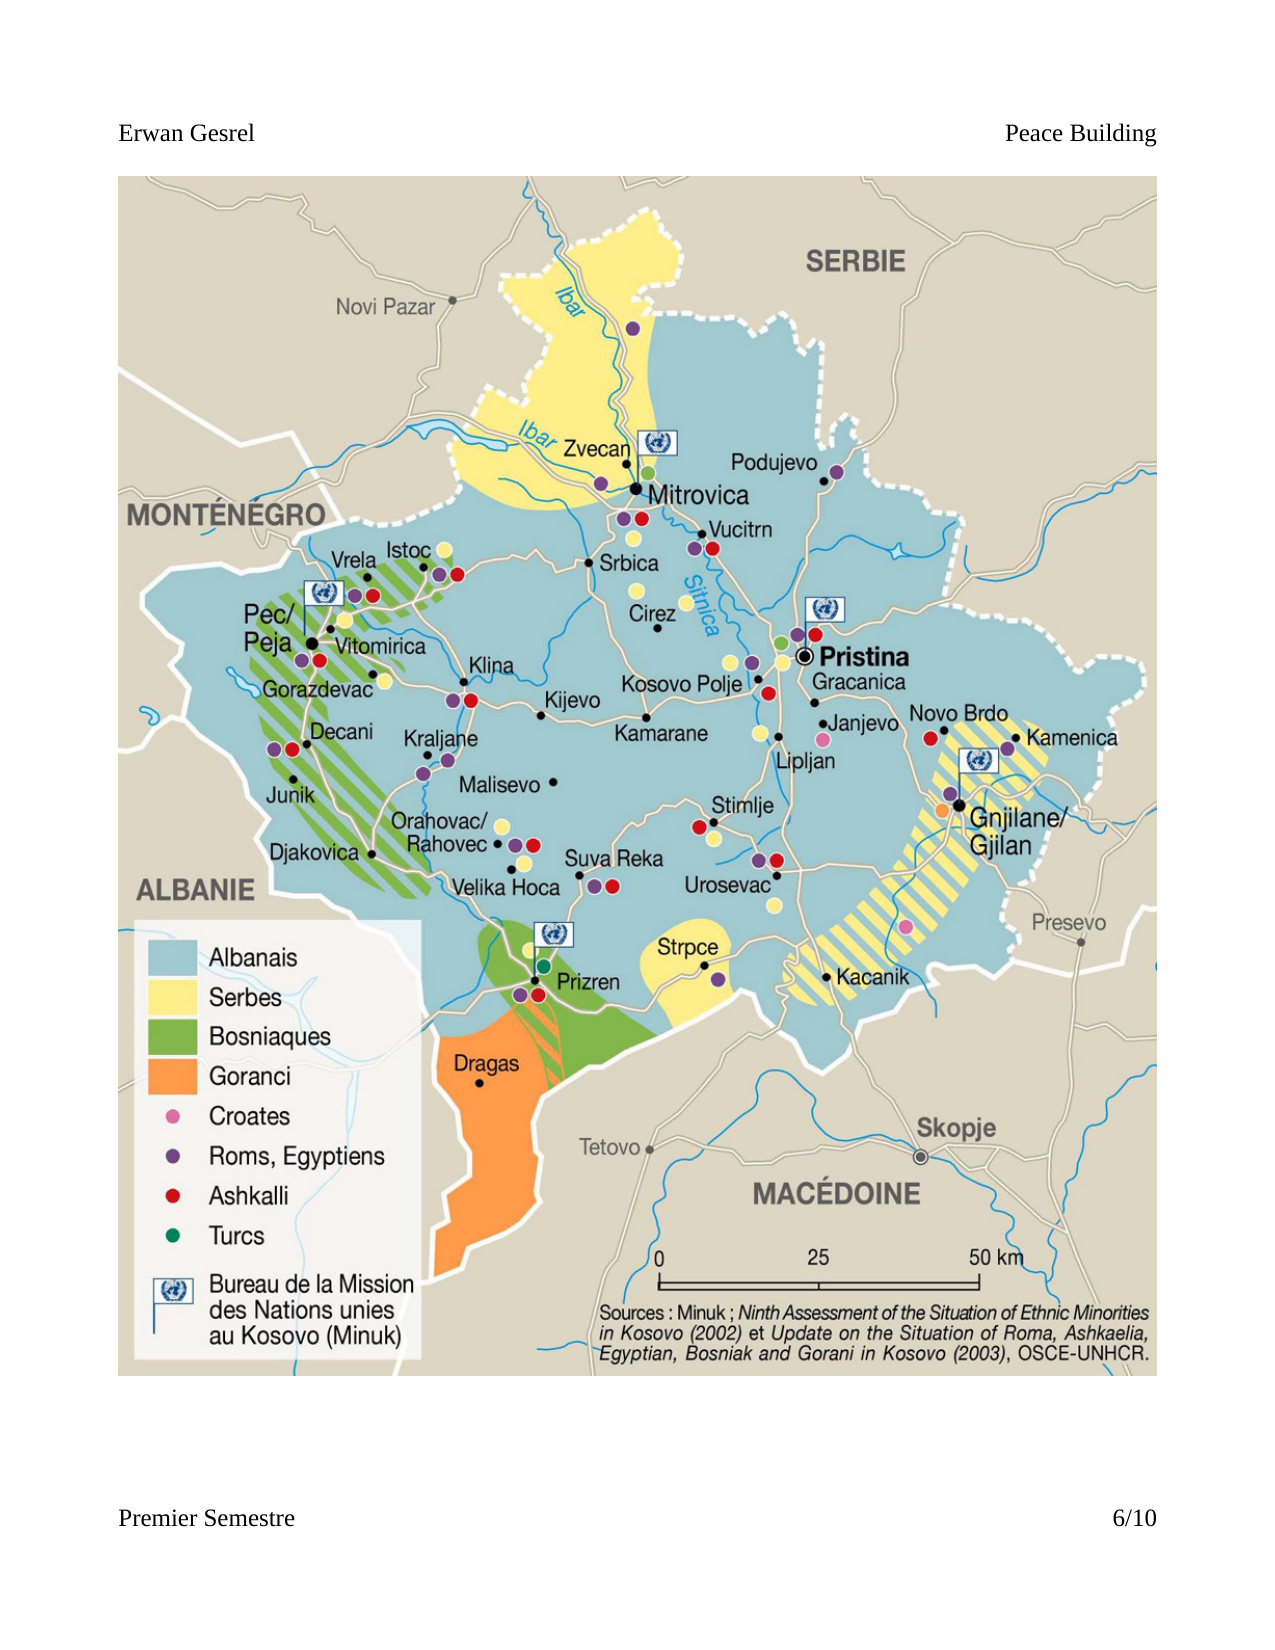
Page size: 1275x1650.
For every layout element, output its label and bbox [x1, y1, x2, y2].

picture [118, 176, 1157, 1376]
